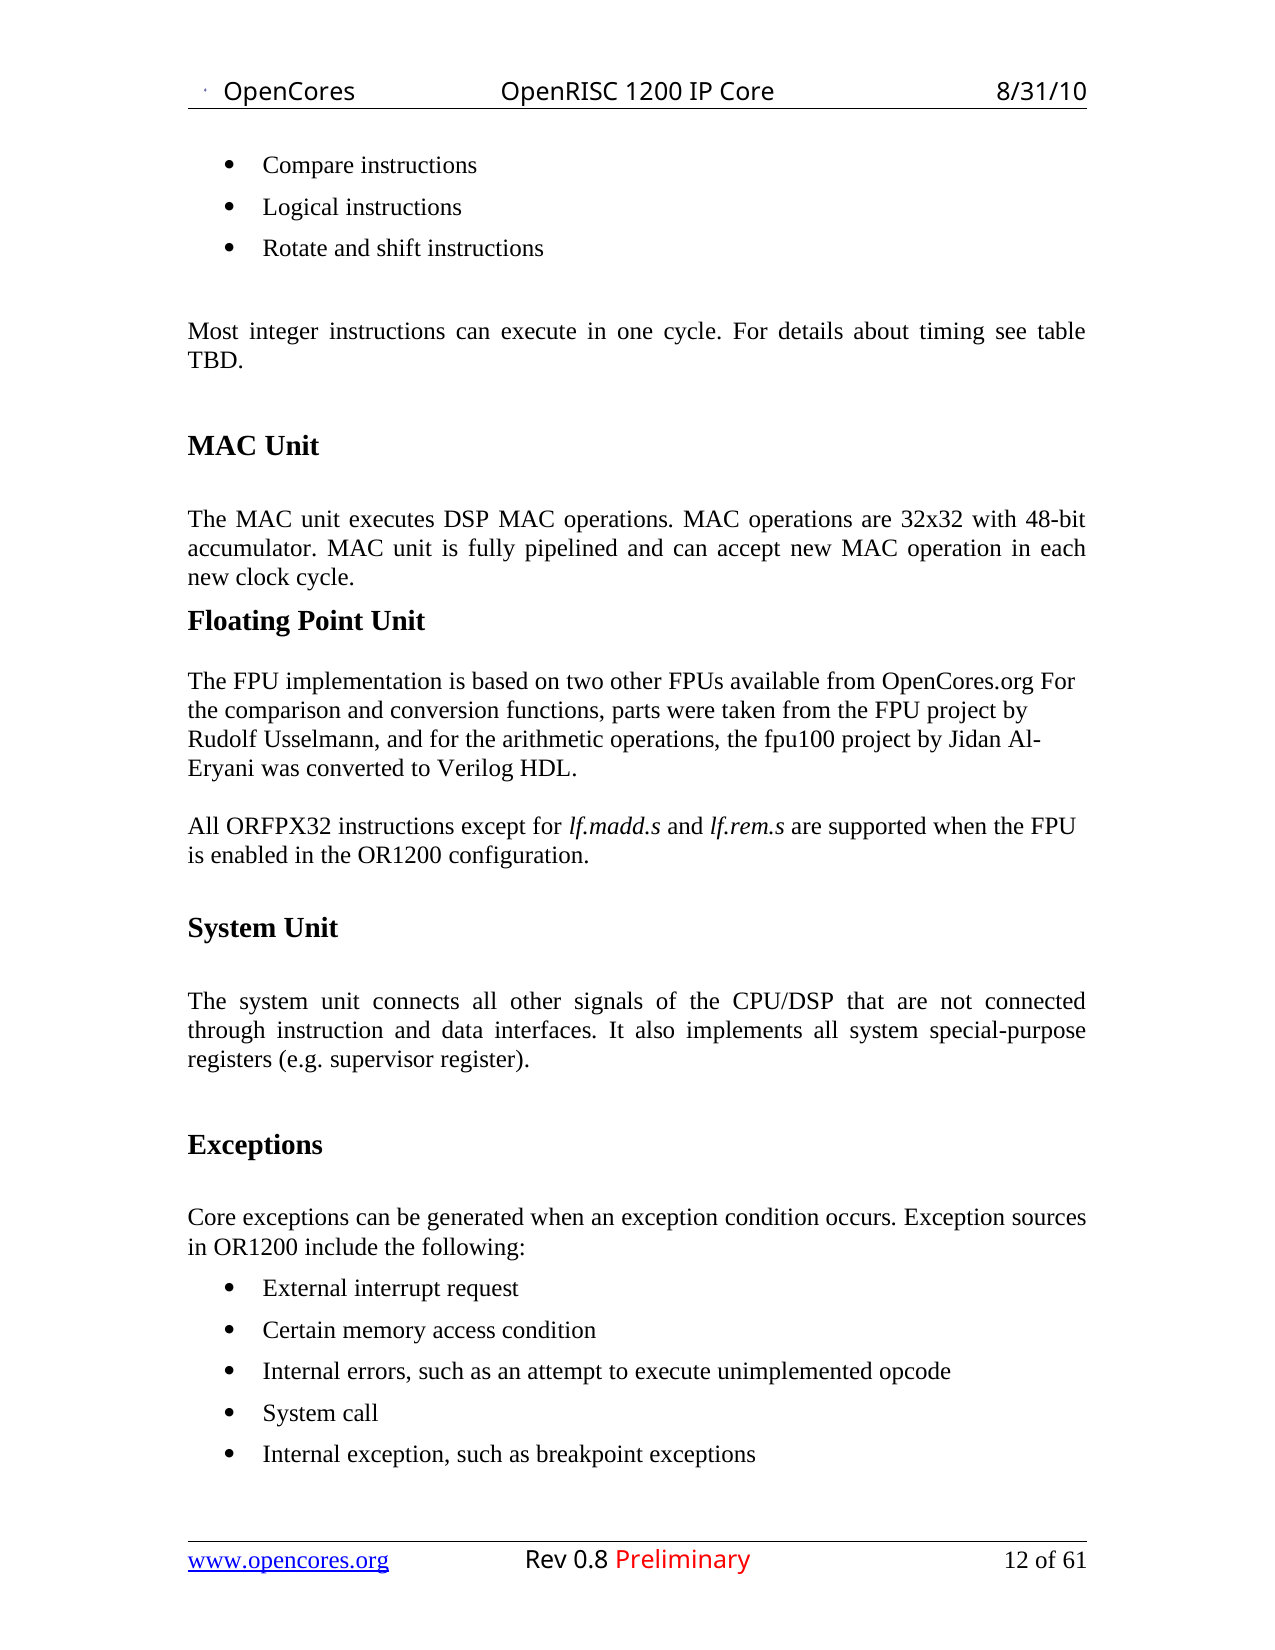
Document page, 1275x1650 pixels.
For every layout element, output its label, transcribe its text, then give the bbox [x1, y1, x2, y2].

list System call [225, 1398, 1087, 1427]
subtitle System Unit [187, 911, 1087, 944]
list Internal errors, such as an attempt to execute unimplemented opcode [225, 1356, 1087, 1385]
list Rotate and shift instructions [225, 233, 1087, 262]
list External interrupt request [225, 1273, 1087, 1302]
list Logical instructions [225, 192, 1087, 221]
list Internal exception, such as breakpoint exceptions [225, 1439, 1087, 1468]
text The MAC unit executes DSP MAC operations. MAC operations are 32x32 with 48-bit accumulator. MAC unit is fully pipelined and can accept new MAC operation in each new clock cycle. [187, 503, 1087, 591]
list Certain memory access condition [225, 1314, 1087, 1343]
subtitle MAC Unit [187, 428, 1087, 462]
list Compare instructions [225, 150, 1087, 179]
text Most integer instructions can execute in one cycle. For details about timing see table TBD. [187, 316, 1087, 374]
text Core exceptions can be generated when an exception condition occurs. Exception sources in OR1200 include the following: [187, 1202, 1087, 1260]
text The FPU implementation is based on two other FPUs available from OpenCores.org For the comparison and conversion functions, parts were taken from the FPU project by Rudolf Usselmann, and for the arithmetic operations, the fpu100 project by Jidan Al-Eryani was converted to Verilog HDL. [187, 666, 1087, 782]
subtitle Floating Point Unit [187, 603, 1087, 637]
text All ORFPX32 instructions except for lf.madd.s and lf.rem.s are supported when the FPU is enabled in the OR1200 configuration. [187, 811, 1087, 869]
text The system unit connects all other signals of the CPU/DSP that are not connected through instruction and data interfaces. It also implements all system special-purpose registers (e.g. supervisor register). [187, 986, 1087, 1073]
subtitle Exceptions [187, 1127, 1087, 1161]
